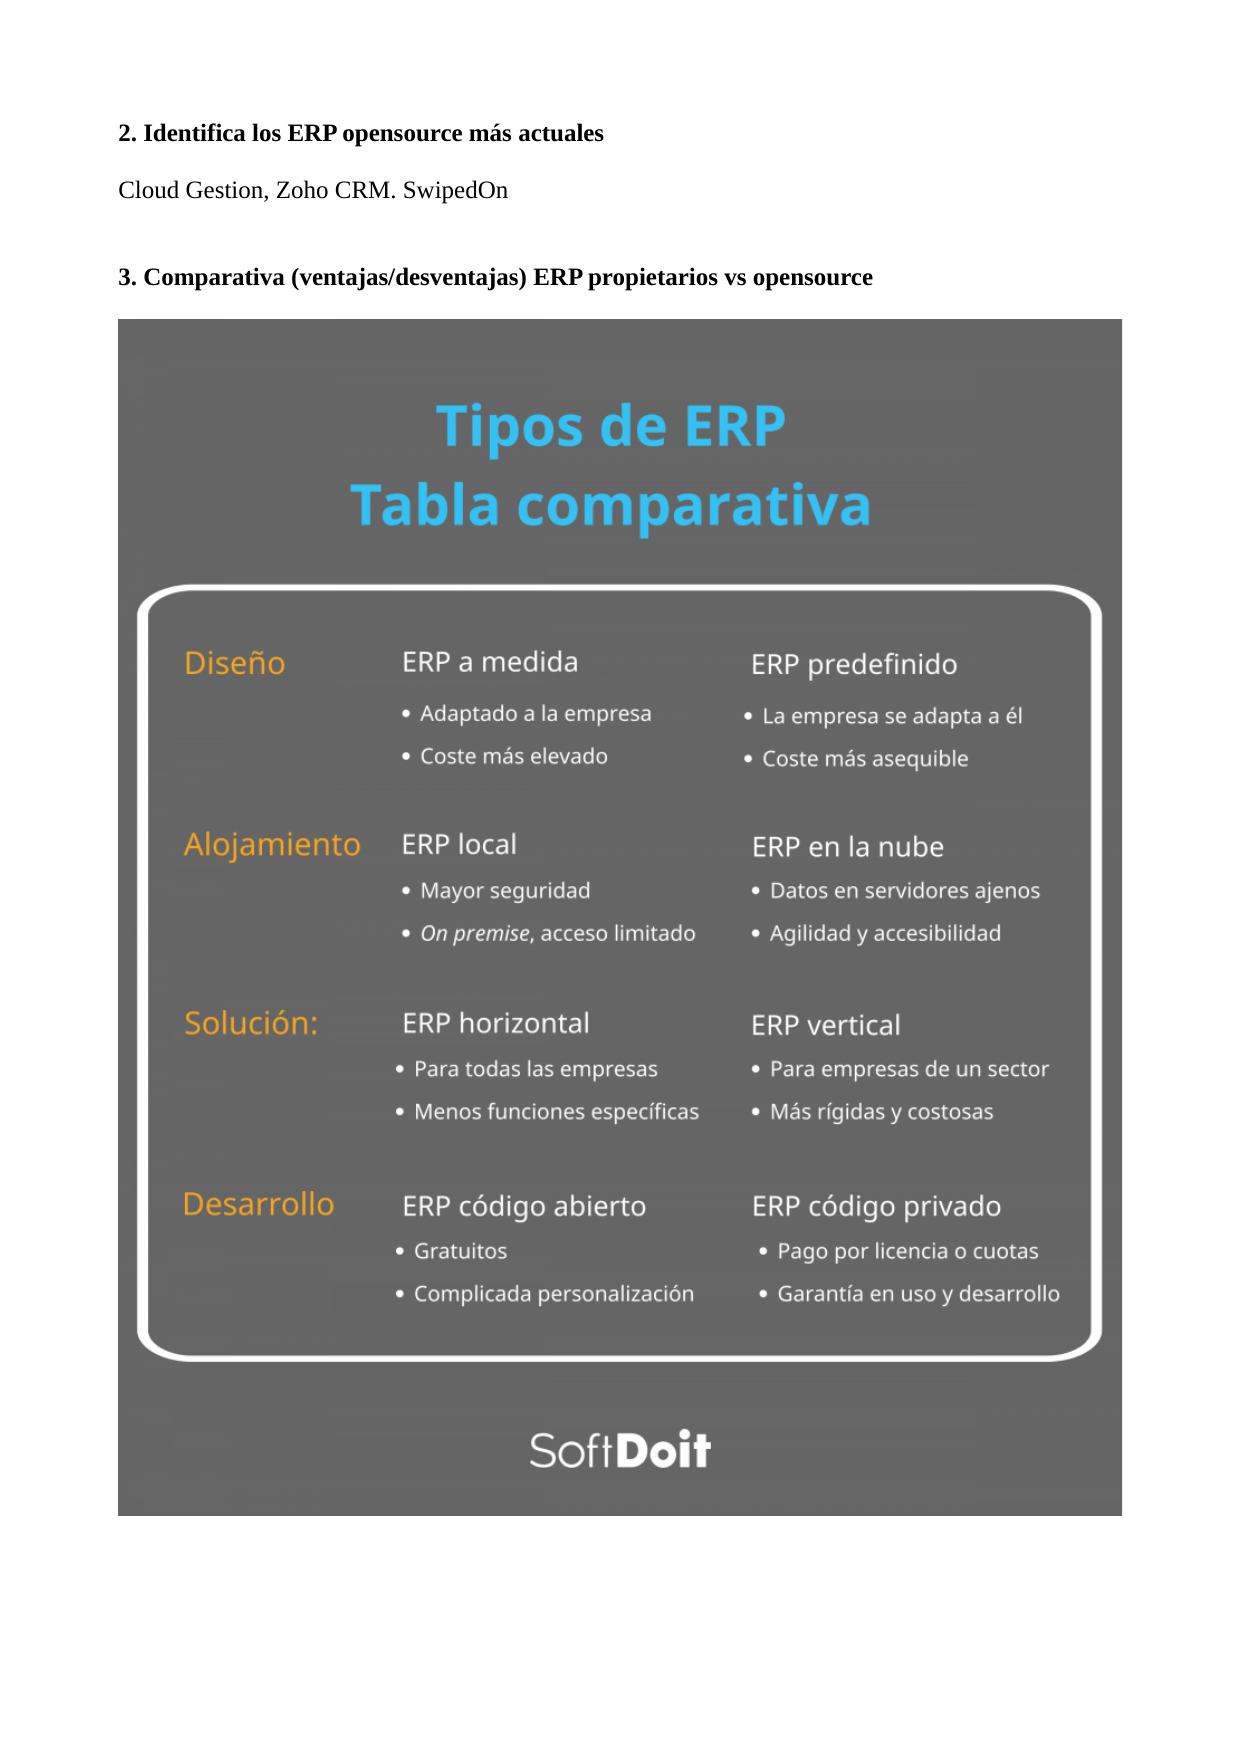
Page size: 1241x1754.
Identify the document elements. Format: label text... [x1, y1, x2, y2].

text 3. Comparativa (ventajas/desventajas) ERP propietarios vs opensource [118, 262, 1122, 291]
text Cloud Gestion, Zoho CRM. SwipedOn [118, 176, 1122, 204]
picture [118, 319, 1123, 1516]
text 2. Identifica los ERP opensource más actuales [118, 118, 1122, 147]
